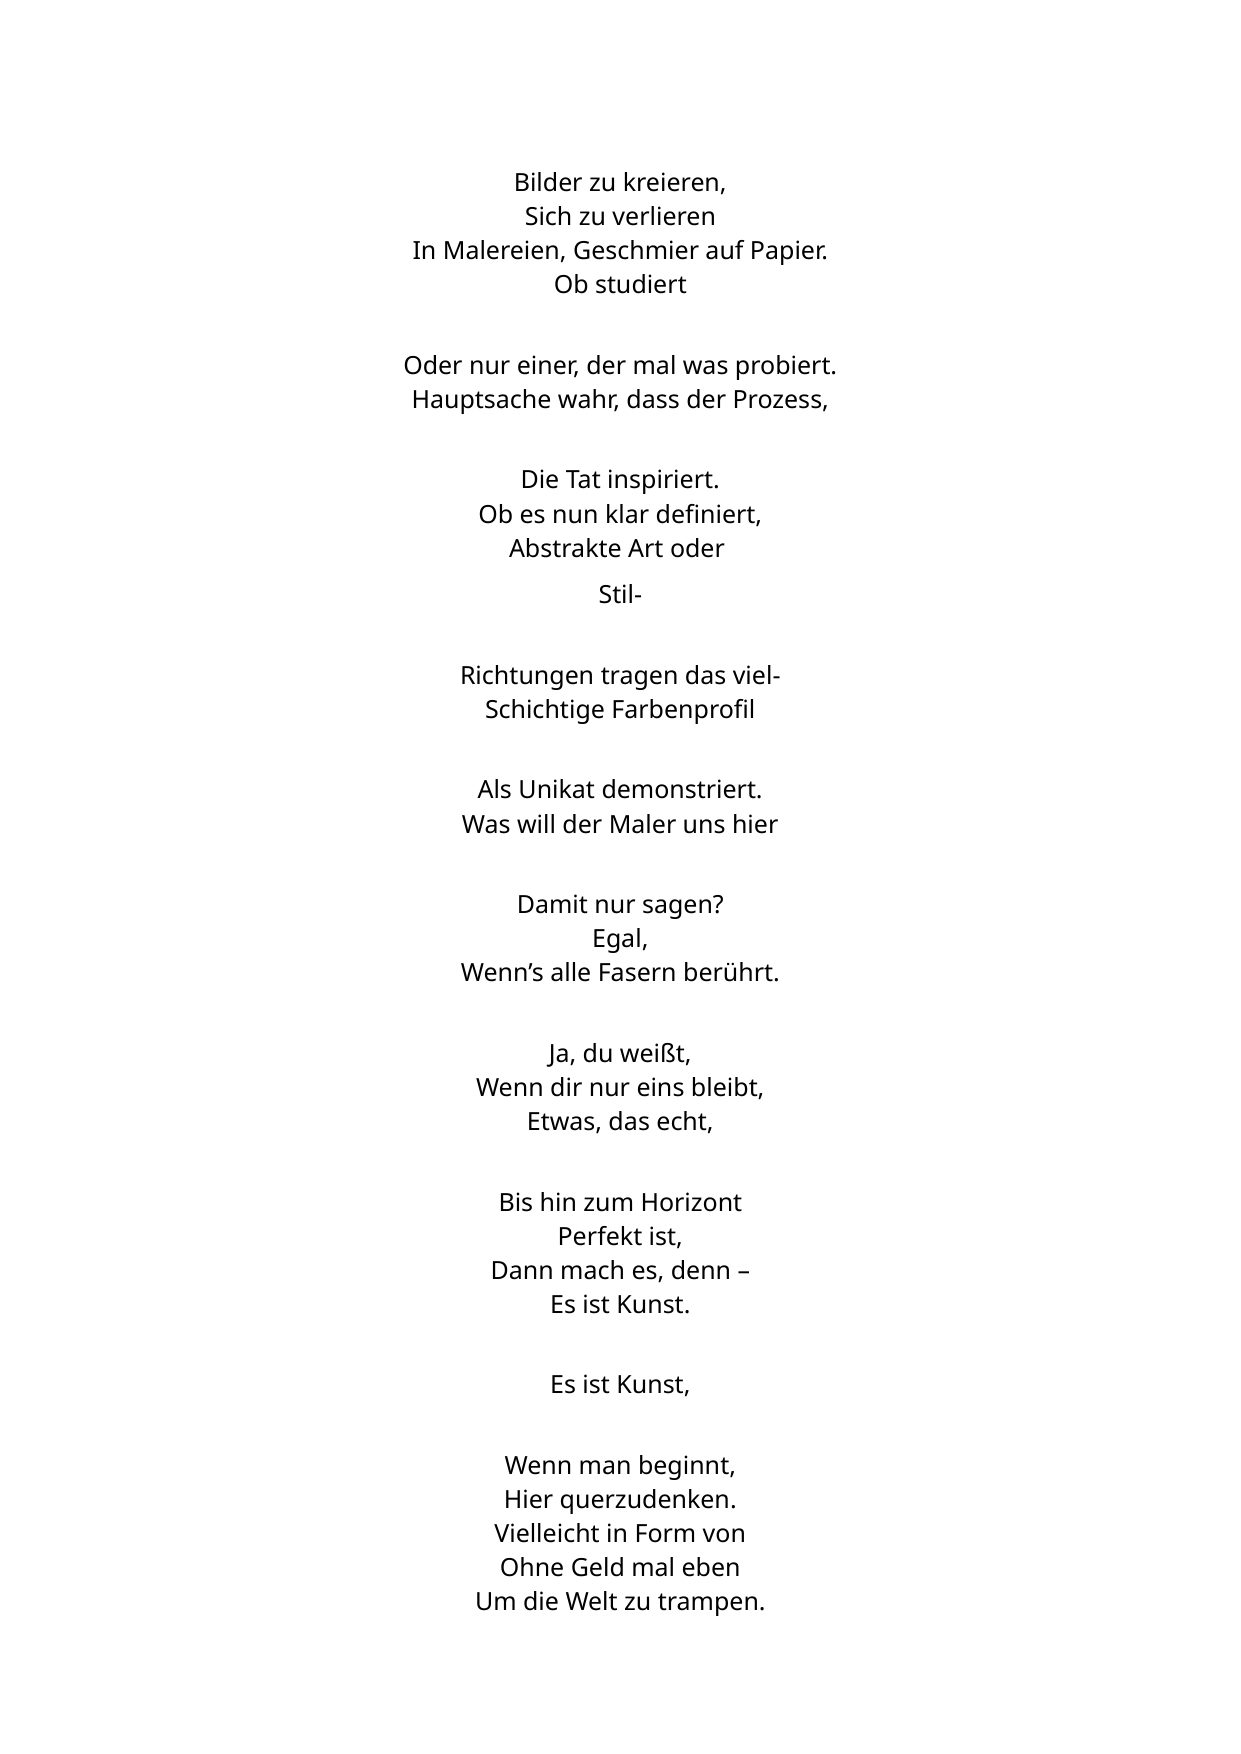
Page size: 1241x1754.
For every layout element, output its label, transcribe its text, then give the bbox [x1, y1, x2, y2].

text Damit nur sagen? Egal, Wenn’s alle Fasern berührt. [118, 887, 1122, 1023]
text Ja, du weißt, Wenn dir nur eins bleibt, Etwas, das echt, [118, 1036, 1122, 1172]
text Bilder zu kreieren, Sich zu verlieren In Malereien, Geschmier auf Papier. Ob studiert [118, 165, 1122, 335]
text Oder nur einer, der mal was probiert. Hauptsache wahr, dass der Prozess, [118, 347, 1122, 450]
text Bis hin zum Horizont Perfekt ist, Dann mach es, denn – Es ist Kunst. [118, 1184, 1122, 1355]
text Richtungen tragen das viel- Schichtige Farbenprofil [118, 657, 1122, 760]
text Die Tat inspiriert. Ob es nun klar definiert, Abstrakte Art oder [118, 462, 1122, 564]
text [118, 118, 1122, 152]
text Wenn man beginnt, Hier querzudenken. Vielleicht in Form von Ohne Geld mal eben Um die Welt zu trampen. [118, 1448, 1122, 1618]
text Als Unikat demonstriert. Was will der Maler uns hier [118, 772, 1122, 874]
text Stil- [118, 577, 1122, 645]
text Es ist Kunst, [118, 1367, 1122, 1435]
